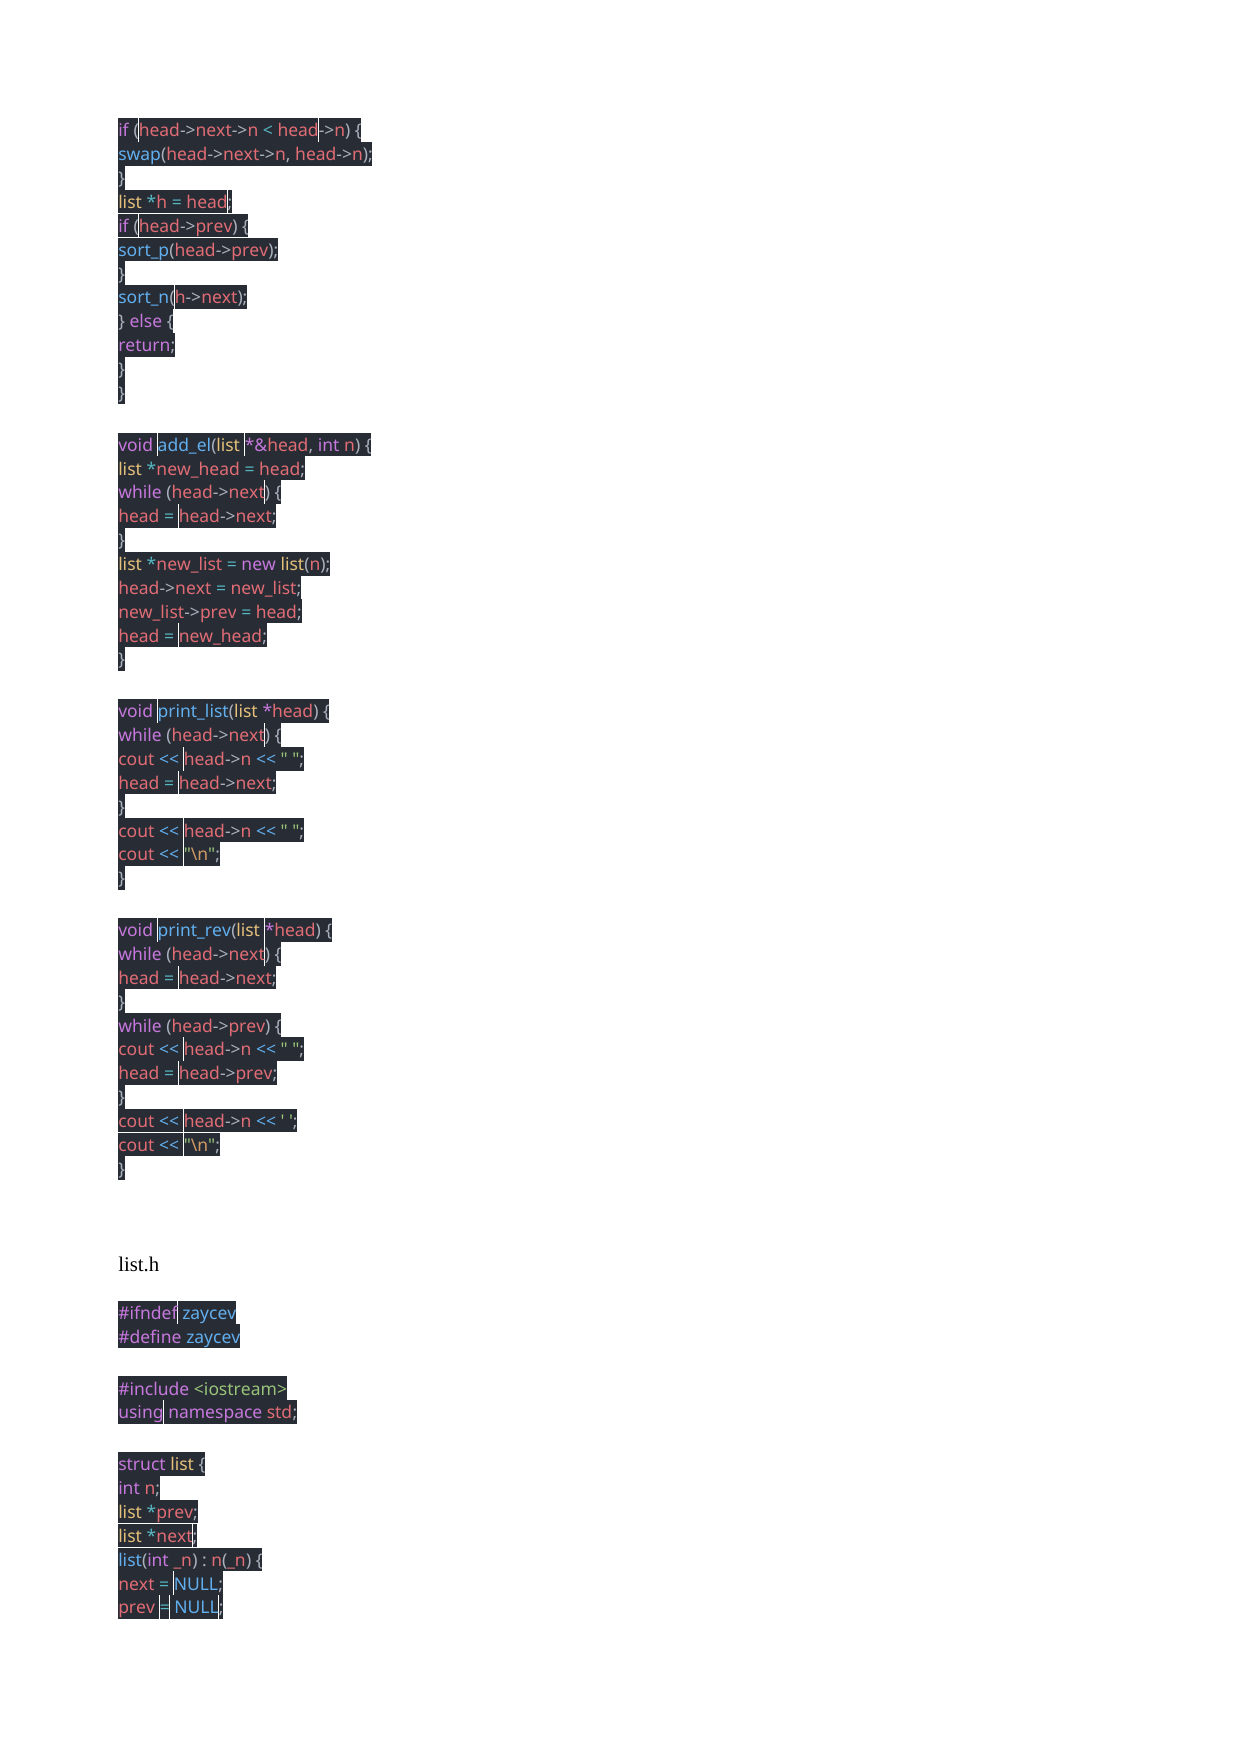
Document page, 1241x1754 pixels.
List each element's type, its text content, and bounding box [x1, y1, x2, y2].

text next = NULL; [118, 1571, 1122, 1595]
text head = head->next; [118, 504, 1122, 528]
text while (head->next) { [118, 723, 1122, 747]
text } [118, 647, 1122, 671]
text cout << head->n << " "; [118, 747, 1122, 771]
text while (head->prev) { [118, 1013, 1122, 1037]
text void add_el(list *&head, int n) { [118, 432, 1122, 456]
text list.h [118, 1252, 1122, 1276]
text list *new_head = head; [118, 456, 1122, 480]
text } [118, 1085, 1122, 1109]
text head = head->prev; [118, 1061, 1122, 1085]
text cout << head->n << " "; [118, 1037, 1122, 1061]
text list *next; [118, 1523, 1122, 1547]
text void print_rev(list *head) { [118, 918, 1122, 942]
text sort_p(head->prev); [118, 237, 1122, 261]
text } [118, 381, 1122, 404]
text } [118, 866, 1122, 890]
text return; [118, 333, 1122, 357]
text list *h = head; [118, 190, 1122, 213]
text #ifndef zaycev [118, 1301, 1122, 1324]
text head = head->next; [118, 771, 1122, 794]
text list *new_list = new list(n); [118, 552, 1122, 576]
text } else { [118, 309, 1122, 333]
text } [118, 794, 1122, 818]
text if (head->next->n < head->n) { [118, 118, 1122, 142]
text if (head->prev) { [118, 213, 1122, 237]
text } [118, 357, 1122, 381]
text while (head->next) { [118, 942, 1122, 966]
text head->next = new_list; [118, 576, 1122, 599]
text struct list { [118, 1452, 1122, 1476]
text cout << head->n << " "; [118, 818, 1122, 842]
text swap(head->next->n, head->n); [118, 142, 1122, 166]
text void print_list(list *head) { [118, 699, 1122, 723]
text sort_n(h->next); [118, 285, 1122, 309]
text } [118, 1156, 1122, 1180]
text using namespace std; [118, 1400, 1122, 1424]
text } [118, 166, 1122, 190]
text head = head->next; [118, 966, 1122, 989]
text } [118, 261, 1122, 285]
text prev = NULL; [118, 1595, 1122, 1619]
text cout << "\n"; [118, 842, 1122, 866]
text list(int _n) : n(_n) { [118, 1547, 1122, 1571]
text new_list->prev = head; [118, 599, 1122, 623]
text list *prev; [118, 1500, 1122, 1523]
text #include <iostream> [118, 1376, 1122, 1400]
text while (head->next) { [118, 480, 1122, 504]
text cout << "\n"; [118, 1132, 1122, 1156]
text #define zaycev [118, 1324, 1122, 1348]
text } [118, 528, 1122, 552]
text int n; [118, 1476, 1122, 1500]
text cout << head->n << ' '; [118, 1109, 1122, 1132]
text } [118, 989, 1122, 1013]
text head = new_head; [118, 623, 1122, 647]
